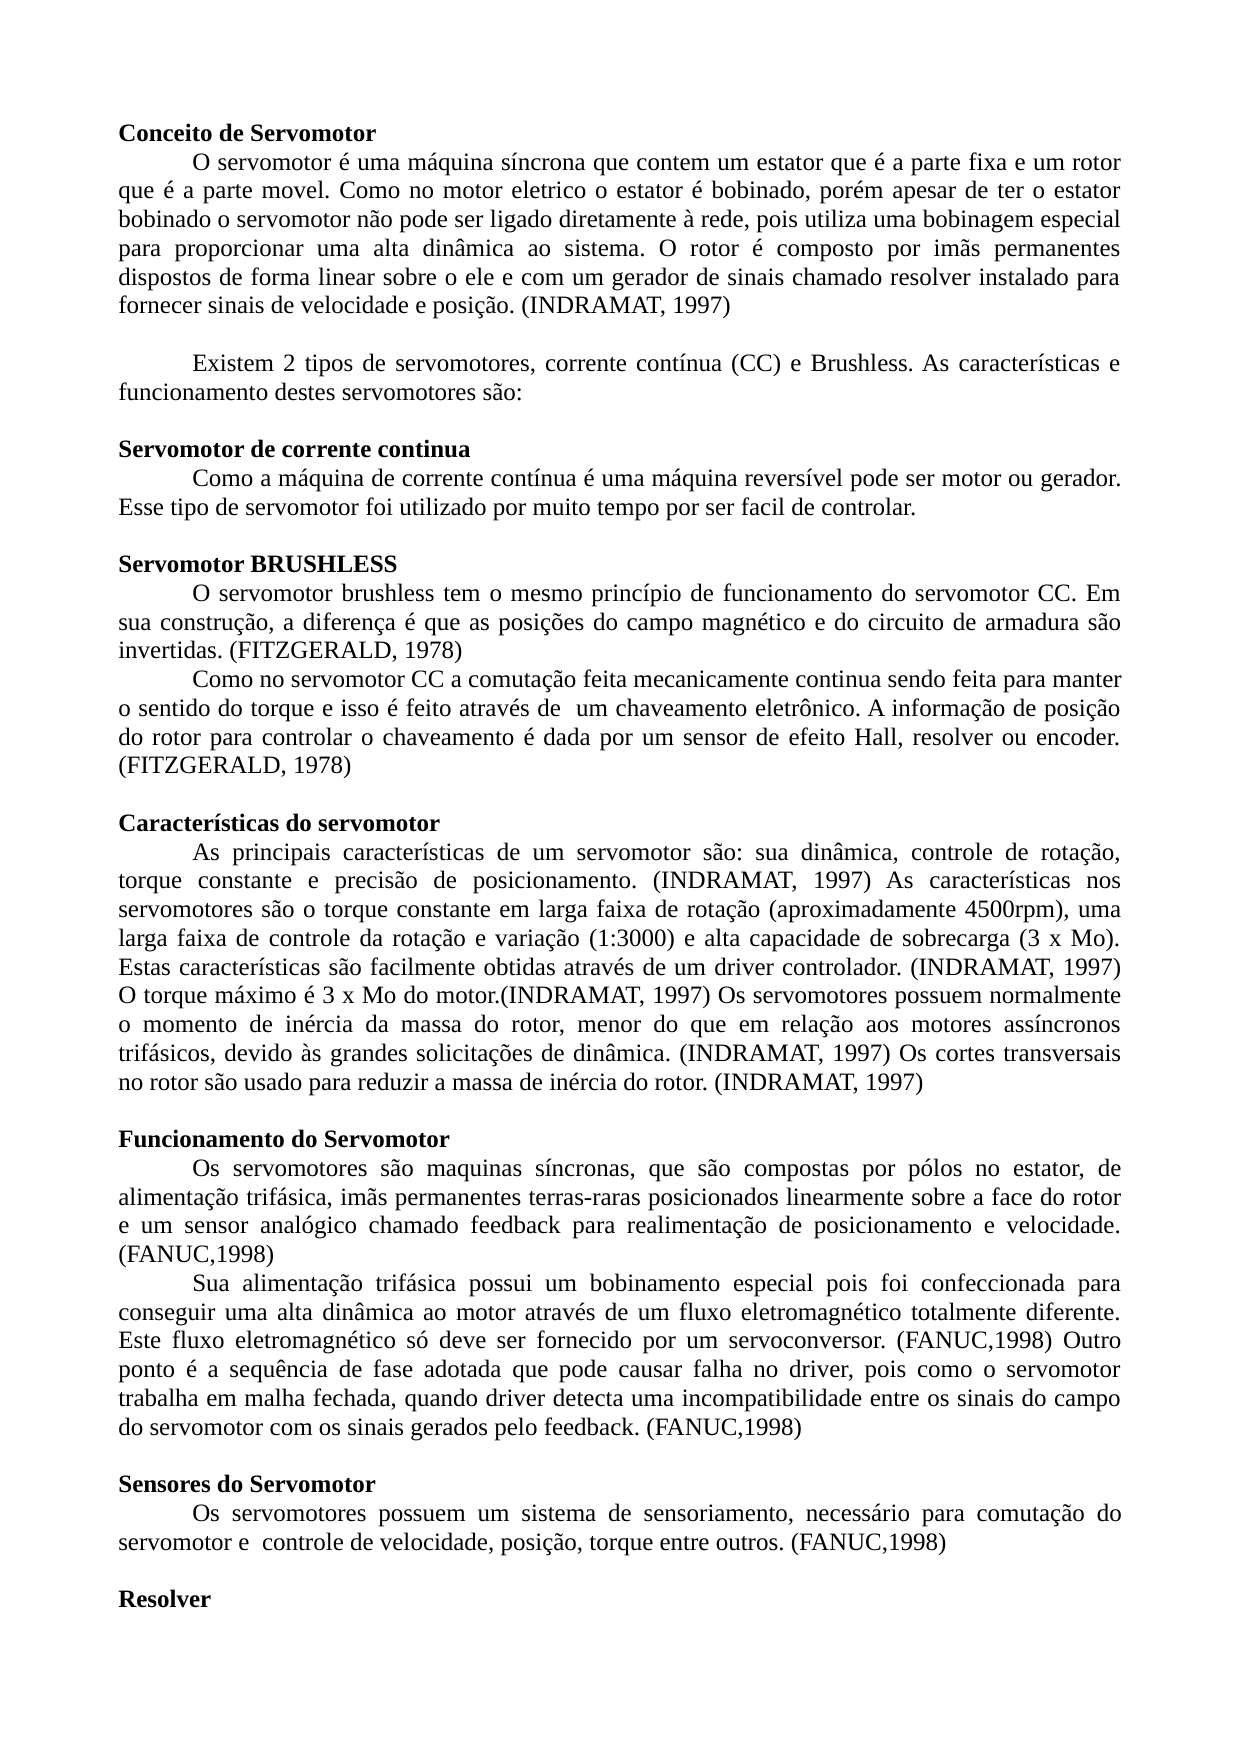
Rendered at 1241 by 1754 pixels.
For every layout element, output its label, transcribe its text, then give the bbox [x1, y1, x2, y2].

text Como a máquina de corrente contínua é uma máquina reversível pode ser motor ou gerador. Esse tipo de servomotor foi utilizado por muito tempo por ser facil de controlar. [118, 463, 1122, 521]
text Resolver [118, 1584, 1122, 1613]
text Os servomotores são maquinas síncronas, que são compostas por pólos no estator, de alimentação trifásica, imãs permanentes terras-raras posicionados linearmente sobre a face do rotor e um sensor analógico chamado feedback para realimentação de posicionamento e velocidade.(FANUC,1998) [118, 1153, 1122, 1268]
text Sua alimentação trifásica possui um bobinamento especial pois foi confeccionada para conseguir uma alta dinâmica ao motor através de um fluxo eletromagnético totalmente diferente. Este fluxo eletromagnético só deve ser fornecido por um servoconversor. (FANUC,1998) Outro ponto é a sequência de fase adotada que pode causar falha no driver, pois como o servomotor trabalha em malha fechada, quando driver detecta uma incompatibilidade entre os sinais do campo do servomotor com os sinais gerados pelo feedback. (FANUC,1998) [118, 1268, 1122, 1441]
text As principais características de um servomotor são: sua dinâmica, controle de rotação, torque constante e precisão de posicionamento. (INDRAMAT, 1997) As características nos servomotores são o torque constante em larga faixa de rotação (aproximadamente 4500rpm), uma larga faixa de controle da rotação e variação (1:3000) e alta capacidade de sobrecarga (3 x Mo). Estas características são facilmente obtidas através de um driver controlador. (INDRAMAT, 1997) O torque máximo é 3 x Mo do motor.(INDRAMAT, 1997) Os servomotores possuem normalmente o momento de inércia da massa do rotor, menor do que em relação aos motores assíncronos trifásicos, devido às grandes solicitações de dinâmica. (INDRAMAT, 1997) Os cortes transversais no rotor são usado para reduzir a massa de inércia do rotor. (INDRAMAT, 1997) [118, 837, 1122, 1096]
text Conceito de Servomotor [118, 118, 1122, 147]
text Servomotor BRUSHLESS [118, 549, 1122, 578]
text Existem 2 tipos de servomotores, corrente contínua (CC) e Brushless. As características e funcionamento destes servomotores são: [118, 348, 1122, 406]
text Os servomotores possuem um sistema de sensoriamento, necessário para comutação do servomotor e controle de velocidade, posição, torque entre outros. (FANUC,1998) [118, 1498, 1122, 1556]
text O servomotor é uma máquina síncrona que contem um estator que é a parte fixa e um rotor que é a parte movel. Como no motor eletrico o estator é bobinado, porém apesar de ter o estator bobinado o servomotor não pode ser ligado diretamente à rede, pois utiliza uma bobinagem especial para proporcionar uma alta dinâmica ao sistema. O rotor é composto por imãs permanentes dispostos de forma linear sobre o ele e com um gerador de sinais chamado resolver instalado para fornecer sinais de velocidade e posição. (INDRAMAT, 1997) [118, 147, 1122, 319]
text Como no servomotor CC a comutação feita mecanicamente continua sendo feita para manter o sentido do torque e isso é feito através de um chaveamento eletrônico. A informação de posição do rotor para controlar o chaveamento é dada por um sensor de efeito Hall, resolver ou encoder. (FITZGERALD, 1978) [118, 664, 1122, 779]
text O servomotor brushless tem o mesmo princípio de funcionamento do servomotor CC. Em sua construção, a diferença é que as posições do campo magnético e do circuito de armadura são invertidas. (FITZGERALD, 1978) [118, 578, 1122, 664]
text Características do servomotor [118, 808, 1122, 837]
text Sensores do Servomotor [118, 1469, 1122, 1498]
text Funcionamento do Servomotor [118, 1124, 1122, 1153]
text Servomotor de corrente continua [118, 434, 1122, 463]
